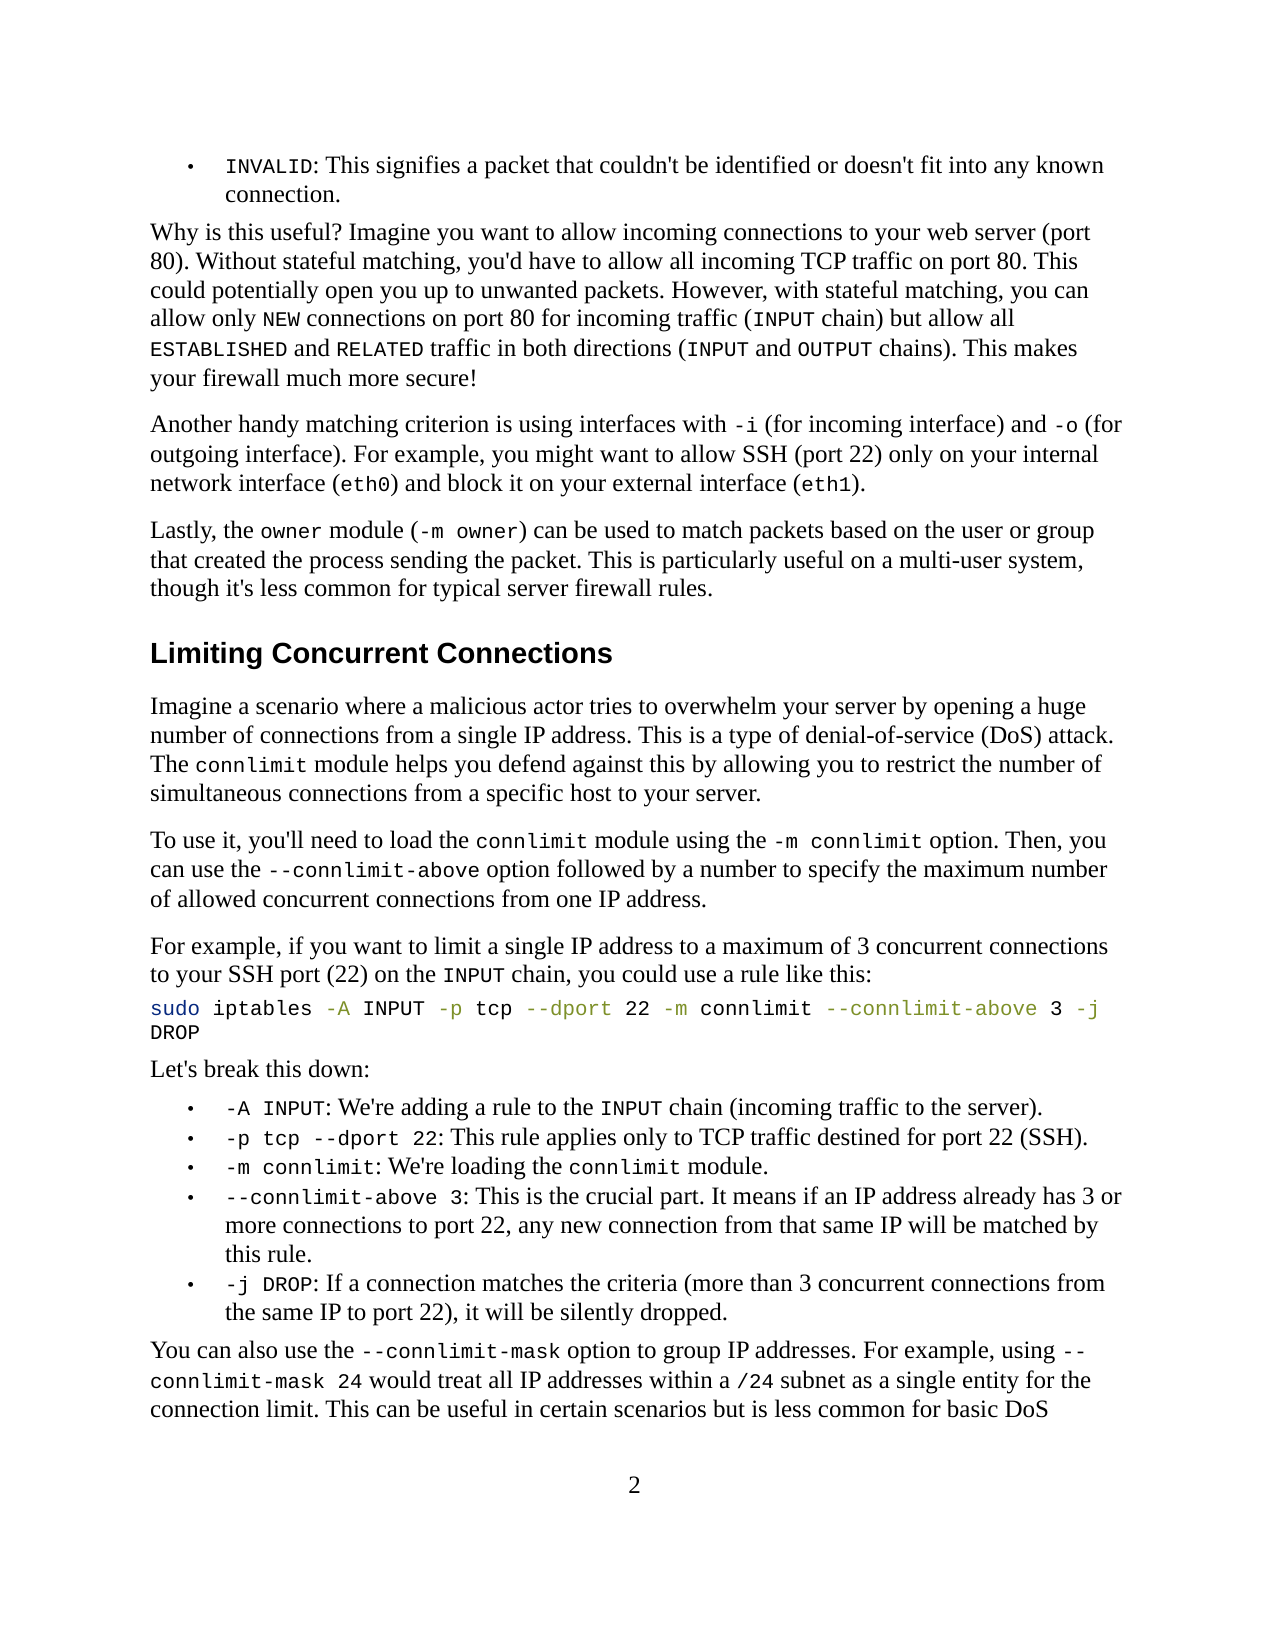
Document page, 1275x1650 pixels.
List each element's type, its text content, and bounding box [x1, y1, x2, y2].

list --connlimit-above 3: This is the crucial part. It means if an IP address already has 3 or more connections to port 22, any new connection from that same IP will be matched by this rule. [187, 1181, 1125, 1268]
list -A INPUT: We're adding a rule to the INPUT chain (incoming traffic to the server). [187, 1092, 1125, 1122]
list -j DROP: If a connection matches the criteria (more than 3 concurrent connections from the same IP to port 22), it will be silently dropped. [187, 1268, 1125, 1326]
text Lastly, the owner module (-m owner) can be used to match packets based on the user or group that created the process sending the packet. This is particularly useful on a multi-user system, though it's less common for typical server firewall rules. [150, 515, 1125, 602]
text Another handy matching criterion is using interfaces with -i (for incoming interface) and -o (for outgoing interface). For example, you might want to allow SSH (port 22) only on your internal network interface (eth0) and block it on your external interface (eth1). [150, 409, 1125, 497]
text Let's break this down: [150, 1054, 1125, 1083]
text Imagine a scenario where a malicious actor tries to overwhelm your server by opening a huge number of connections from a single IP address. This is a type of denial-of-service (DoS) attack. The connlimit module helps you defend against this by allowing you to restrict the number of simultaneous connections from a specific host to your server. [150, 691, 1125, 807]
text Why is this useful? Imagine you want to allow incoming connections to your web server (port 80). Without stateful matching, you'd have to allow all incoming TCP traffic on port 80. This could potentially open you up to unwanted packets. However, with stateful matching, you can allow only NEW connections on port 80 for incoming traffic (INPUT chain) but allow all ESTABLISHED and RELATED traffic in both directions (INPUT and OUTPUT chains). This makes your firewall much more secure! [150, 217, 1125, 391]
text sudo iptables -A INPUT -p tcp --dport 22 -m connlimit --connlimit-above 3 -j DROP [150, 998, 1125, 1045]
text To use it, you'll need to load the connlimit module using the -m connlimit option. Then, you can use the --connlimit-above option followed by a number to specify the maximum number of allowed concurrent connections from one IP address. [150, 825, 1125, 913]
subtitle Limiting Concurrent Connections [150, 636, 1125, 670]
text For example, if you want to limit a single IP address to a maximum of 3 concurrent connections to your SSH port (22) on the INPUT chain, you could use a rule like this: [150, 931, 1125, 989]
list -p tcp --dport 22: This rule applies only to TCP traffic destined for port 22 (SSH). [187, 1122, 1125, 1151]
list -m connlimit: We're loading the connlimit module. [187, 1151, 1125, 1181]
list INVALID: This signifies a packet that couldn't be identified or doesn't fit into any known connection. [187, 150, 1125, 208]
text You can also use the --connlimit-mask option to group IP addresses. For example, using --connlimit-mask 24 would treat all IP addresses within a /24 subnet as a single entity for the connection limit. This can be useful in certain scenarios but is less common for basic DoS [150, 1335, 1125, 1423]
